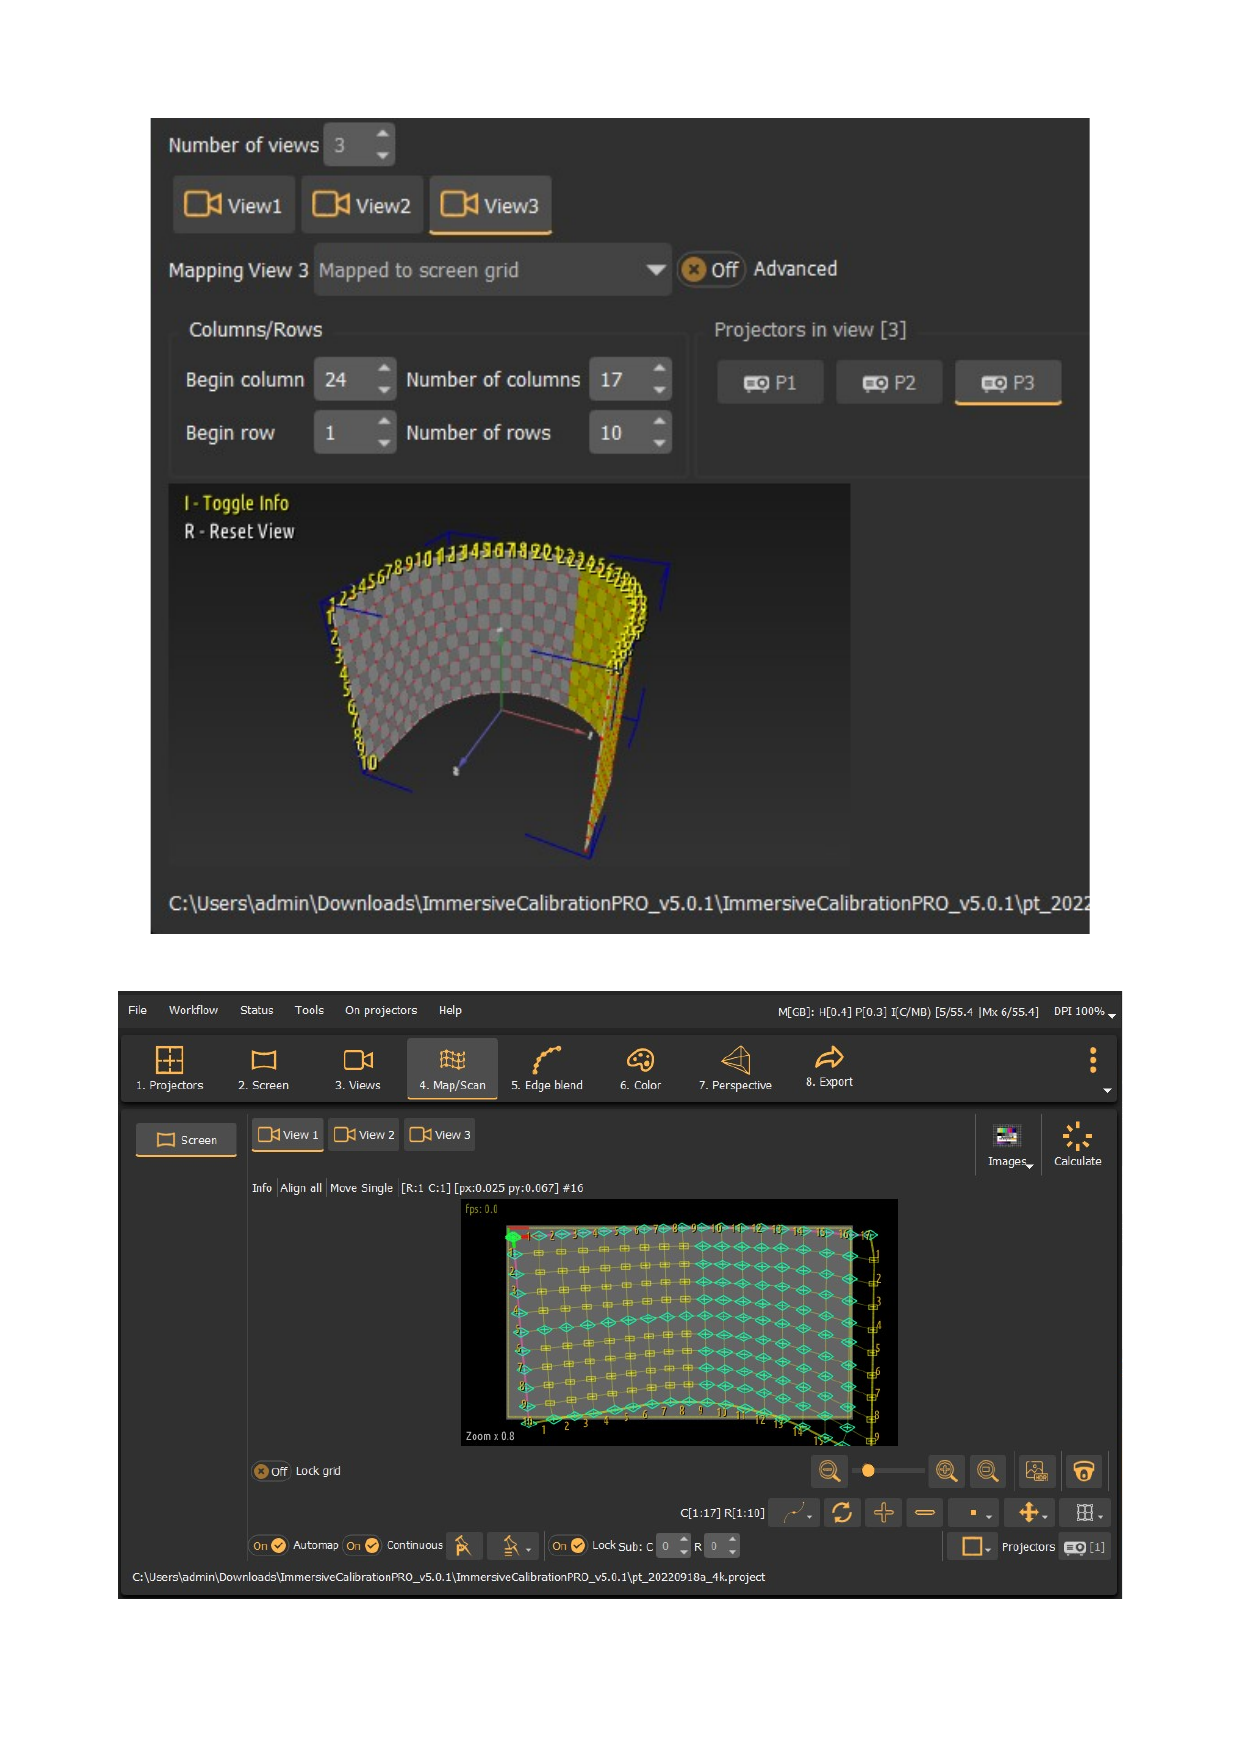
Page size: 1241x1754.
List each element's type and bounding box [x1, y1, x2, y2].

picture [150, 118, 1090, 934]
picture [118, 991, 1123, 1599]
